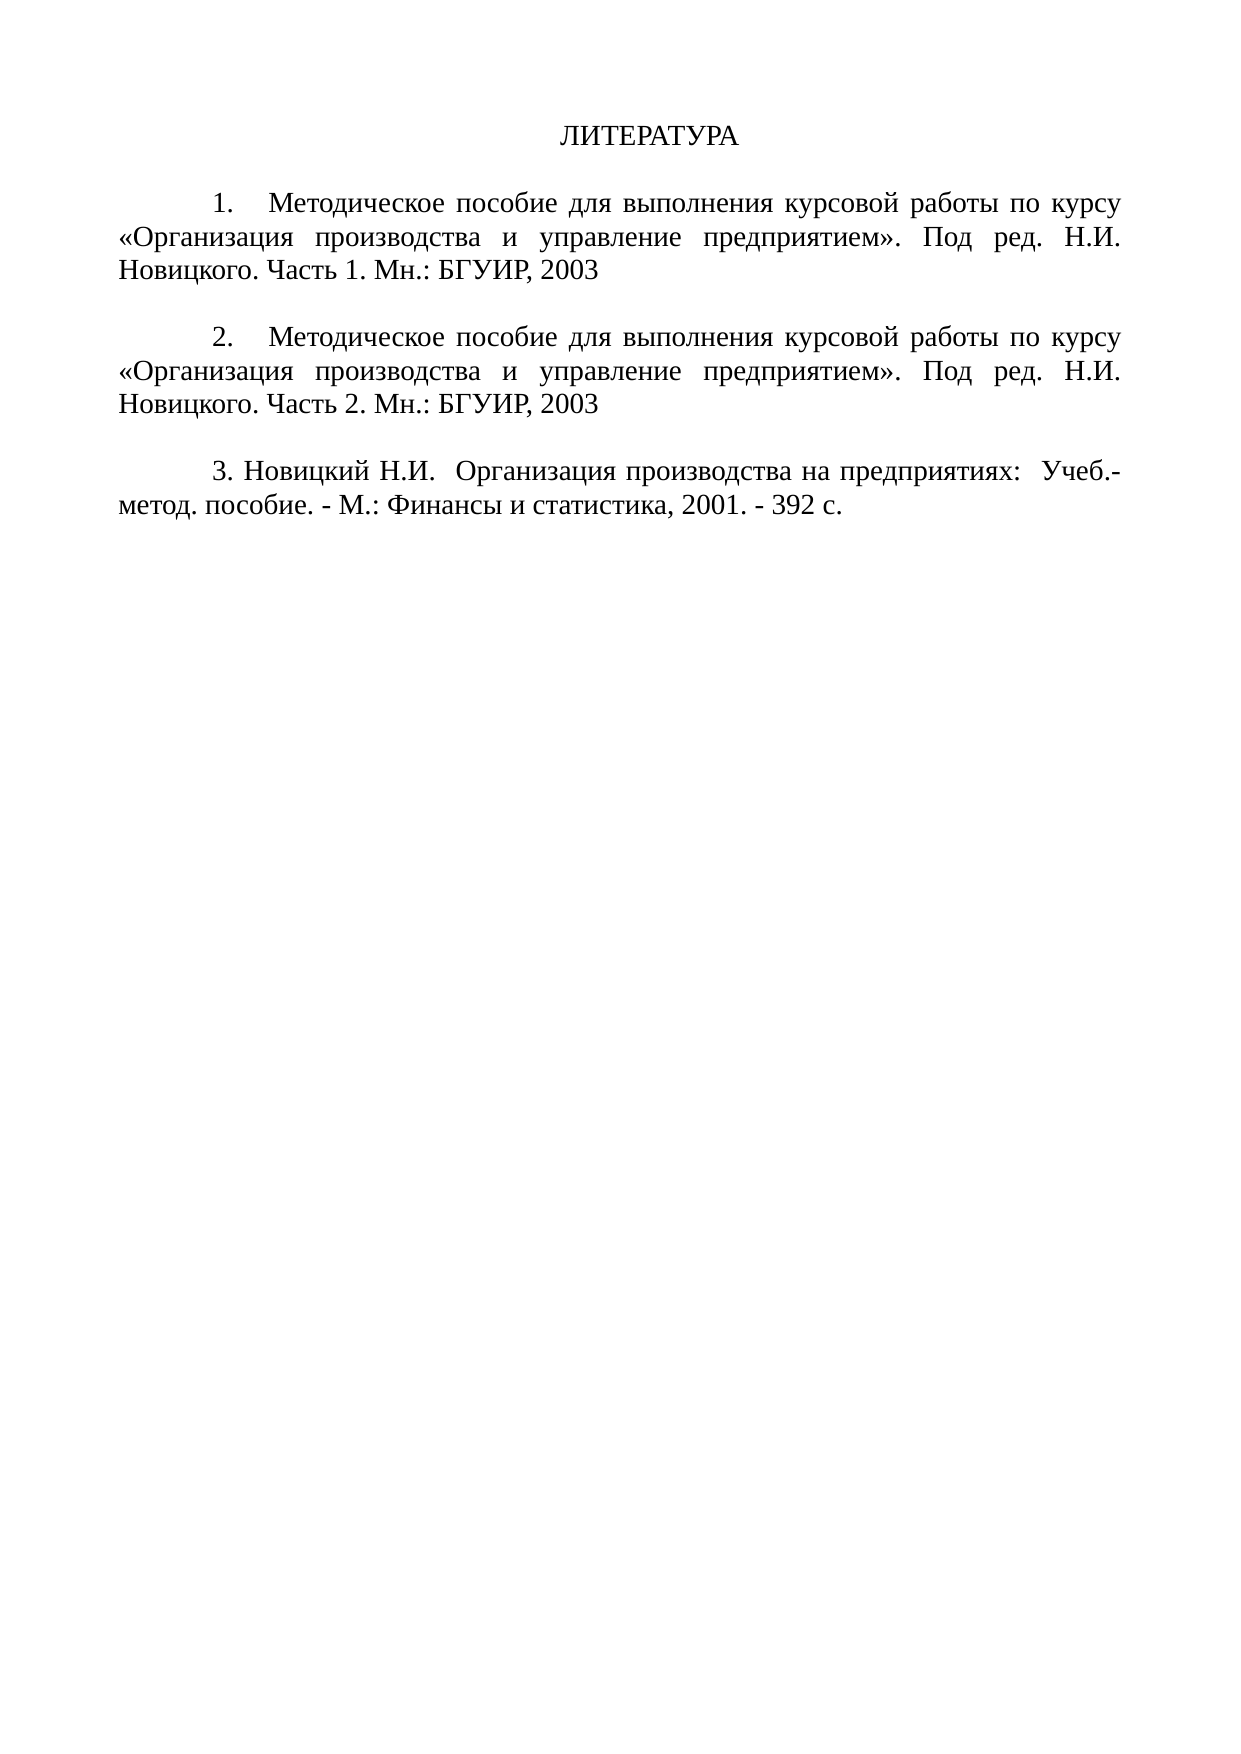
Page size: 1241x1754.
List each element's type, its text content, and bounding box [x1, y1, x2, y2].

subtitle ЛИТЕРАТУРА [118, 118, 1122, 152]
list Методическое пособие для выполнения курсовой работы по курсу «Организация производства и управление предприятием». Под ред. Н.И. Новицкого. Часть 2. Мн.: БГУИР, 2003 [118, 319, 1122, 420]
text 3. Новицкий Н.И. Организация производства на предприятиях: Учеб.- метод. пособие. - М.: Финансы и статистика, 2001. - 392 с. [118, 453, 1122, 521]
list Методическое пособие для выполнения курсовой работы по курсу «Организация производства и управление предприятием». Под ред. Н.И. Новицкого. Часть 1. Мн.: БГУИР, 2003 [118, 185, 1122, 286]
